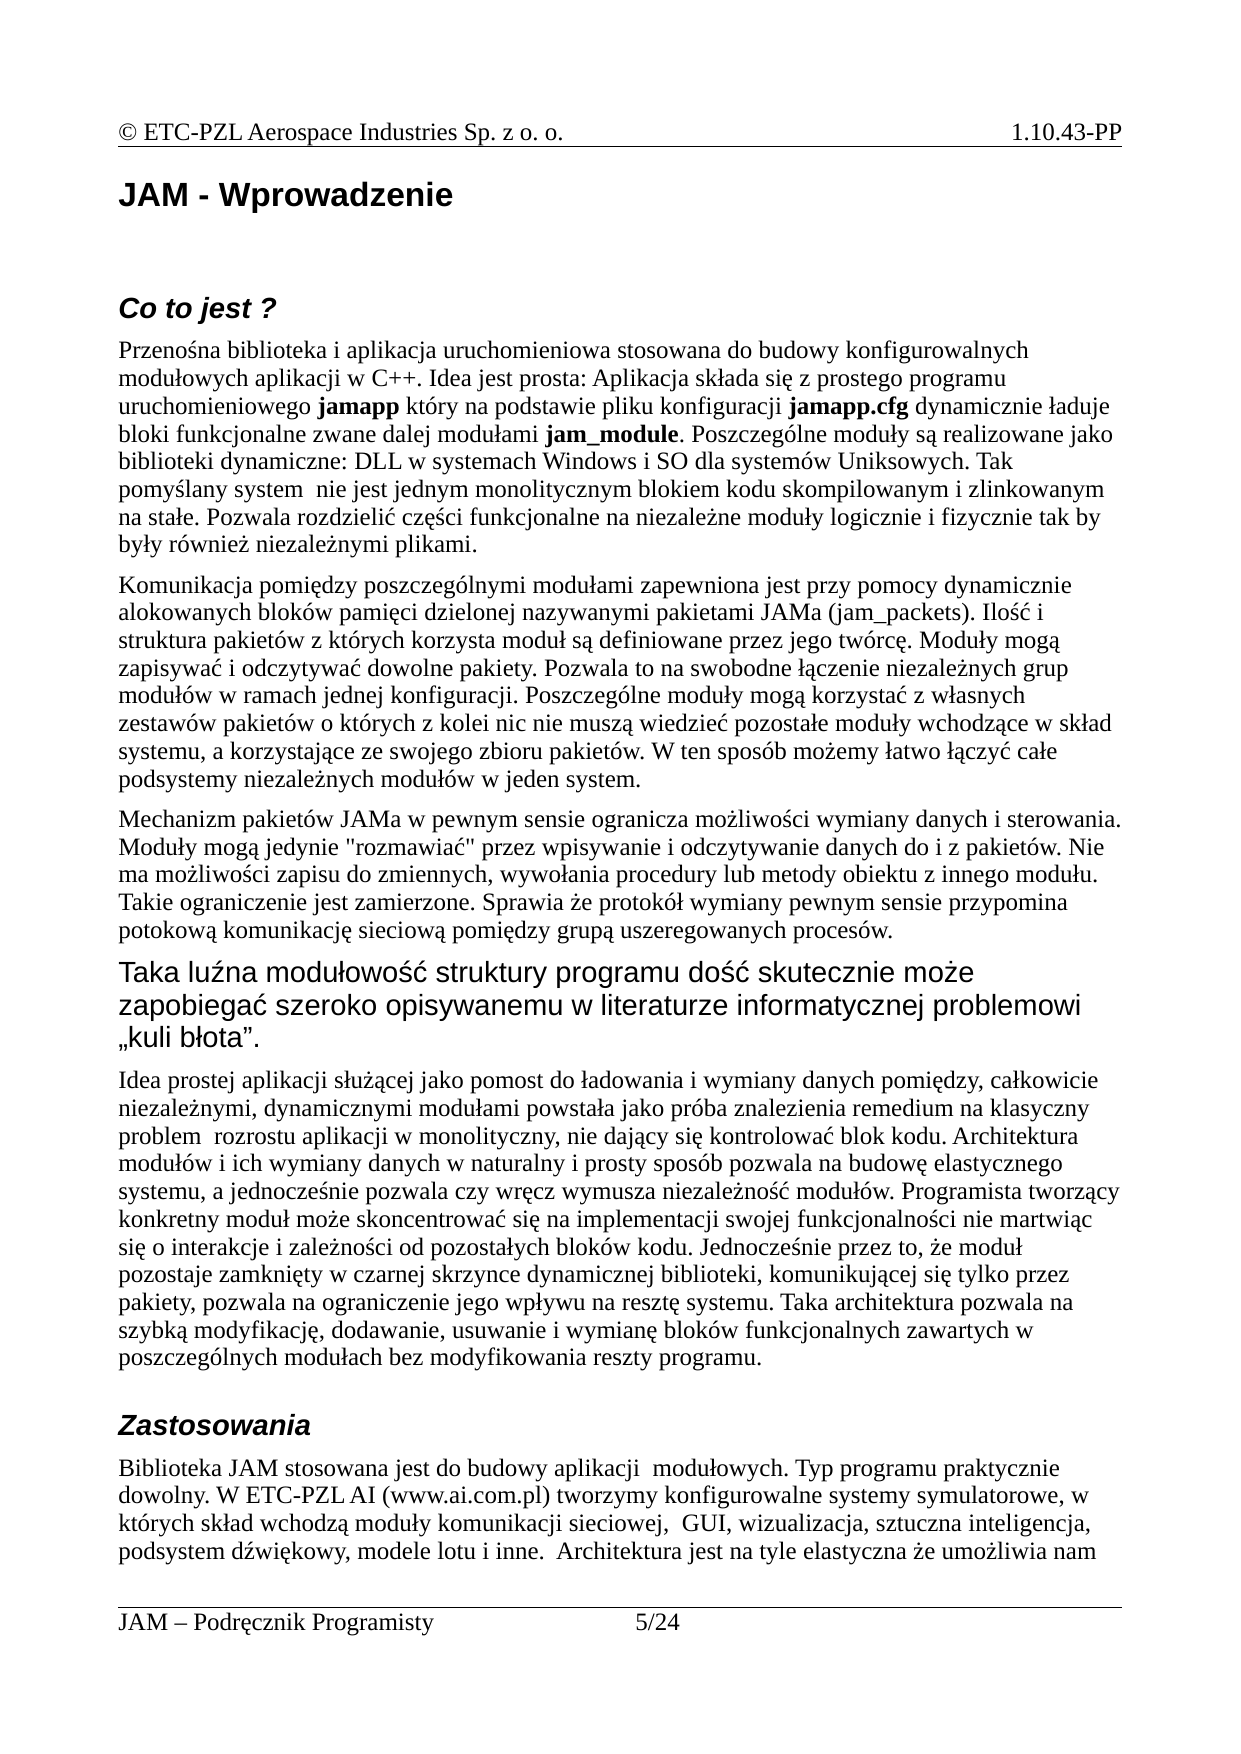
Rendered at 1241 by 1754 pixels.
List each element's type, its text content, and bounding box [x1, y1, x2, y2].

text Taka luźna modułowość struktury programu dość skutecznie może zapobiegać szeroko opisywanemu w literaturze informatycznej problemowi „kuli błota”. [118, 956, 1122, 1054]
text Biblioteka JAM stosowana jest do budowy aplikacji modułowych. Typ programu praktycznie dowolny. W ETC-PZL AI (www.ai.com.pl) tworzymy konfigurowalne systemy symulatorowe, w których skład wchodzą moduły komunikacji sieciowej, GUI, wizualizacja, sztuczna inteligencja, podsystem dźwiękowy, modele lotu i inne. Architektura jest na tyle elastyczna że umożliwia nam [118, 1454, 1122, 1564]
text Mechanizm pakietów JAMa w pewnym sensie ogranicza możliwości wymiany danych i sterowania. Moduły mogą jedynie "rozmawiać" przez wpisywanie i odczytywanie danych do i z pakietów. Nie ma możliwości zapisu do zmiennych, wywołania procedury lub metody obiektu z innego modułu. Takie ograniczenie jest zamierzone. Sprawia że protokół wymiany pewnym sensie przypomina potokową komunikację sieciową pomiędzy grupą uszeregowanych procesów. [118, 805, 1122, 943]
text Komunikacja pomiędzy poszczególnymi modułami zapewniona jest przy pomocy dynamicznie alokowanych bloków pamięci dzielonej nazywanymi pakietami JAMa (jam_packets). Ilość i struktura pakietów z których korzysta moduł są definiowane przez jego twórcę. Moduły mogą zapisywać i odczytywać dowolne pakiety. Pozwala to na swobodne łączenie niezależnych grup modułów w ramach jednej konfiguracji. Poszczególne moduły mogą korzystać z własnych zestawów pakietów o których z kolei nic nie muszą wiedzieć pozostałe moduły wchodzące w skład systemu, a korzystające ze swojego zbioru pakietów. W ten sposób możemy łatwo łączyć całe podsystemy niezależnych modułów w jeden system. [118, 571, 1122, 792]
text Przenośna biblioteka i aplikacja uruchomieniowa stosowana do budowy konfigurowalnych modułowych aplikacji w C++. Idea jest prosta: Aplikacja składa się z prostego programu uruchomieniowego jamapp który na podstawie pliku konfiguracji jamapp.cfg dynamicznie ładuje bloki funkcjonalne zwane dalej modułami jam_module. Poszczególne moduły są realizowane jako biblioteki dynamiczne: DLL w systemach Windows i SO dla systemów Uniksowych. Tak pomyślany system nie jest jednym monolitycznym blokiem kodu skompilowanym i zlinkowanym na stałe. Pozwala rozdzielić części funkcjonalne na niezależne moduły logicznie i fizycznie tak by były również niezależnymi plikami. [118, 337, 1122, 558]
subtitle JAM - Wprowadzenie [118, 176, 1122, 214]
text Idea prostej aplikacji służącej jako pomost do ładowania i wymiany danych pomiędzy, całkowicie niezależnymi, dynamicznymi modułami powstała jako próba znalezienia remedium na klasyczny problem rozrostu aplikacji w monolityczny, nie dający się kontrolować blok kodu. Architektura modułów i ich wymiany danych w naturalny i prosty sposób pozwala na budowę elastycznego systemu, a jednocześnie pozwala czy wręcz wymusza niezależność modułów. Programista tworzący konkretny moduł może skoncentrować się na implementacji swojej funkcjonalności nie martwiąc się o interakcje i zależności od pozostałych bloków kodu. Jednocześnie przez to, że moduł pozostaje zamknięty w czarnej skrzynce dynamicznej biblioteki, komunikującej się tylko przez pakiety, pozwala na ograniczenie jego wpływu na resztę systemu. Taka architektura pozwala na szybką modyfikację, dodawanie, usuwanie i wymianę bloków funkcjonalnych zawartych w poszczególnych modułach bez modyfikowania reszty programu. [118, 1066, 1122, 1371]
subtitle Co to jest ? [118, 292, 1122, 324]
subtitle Zastosowania [118, 1409, 1122, 1441]
